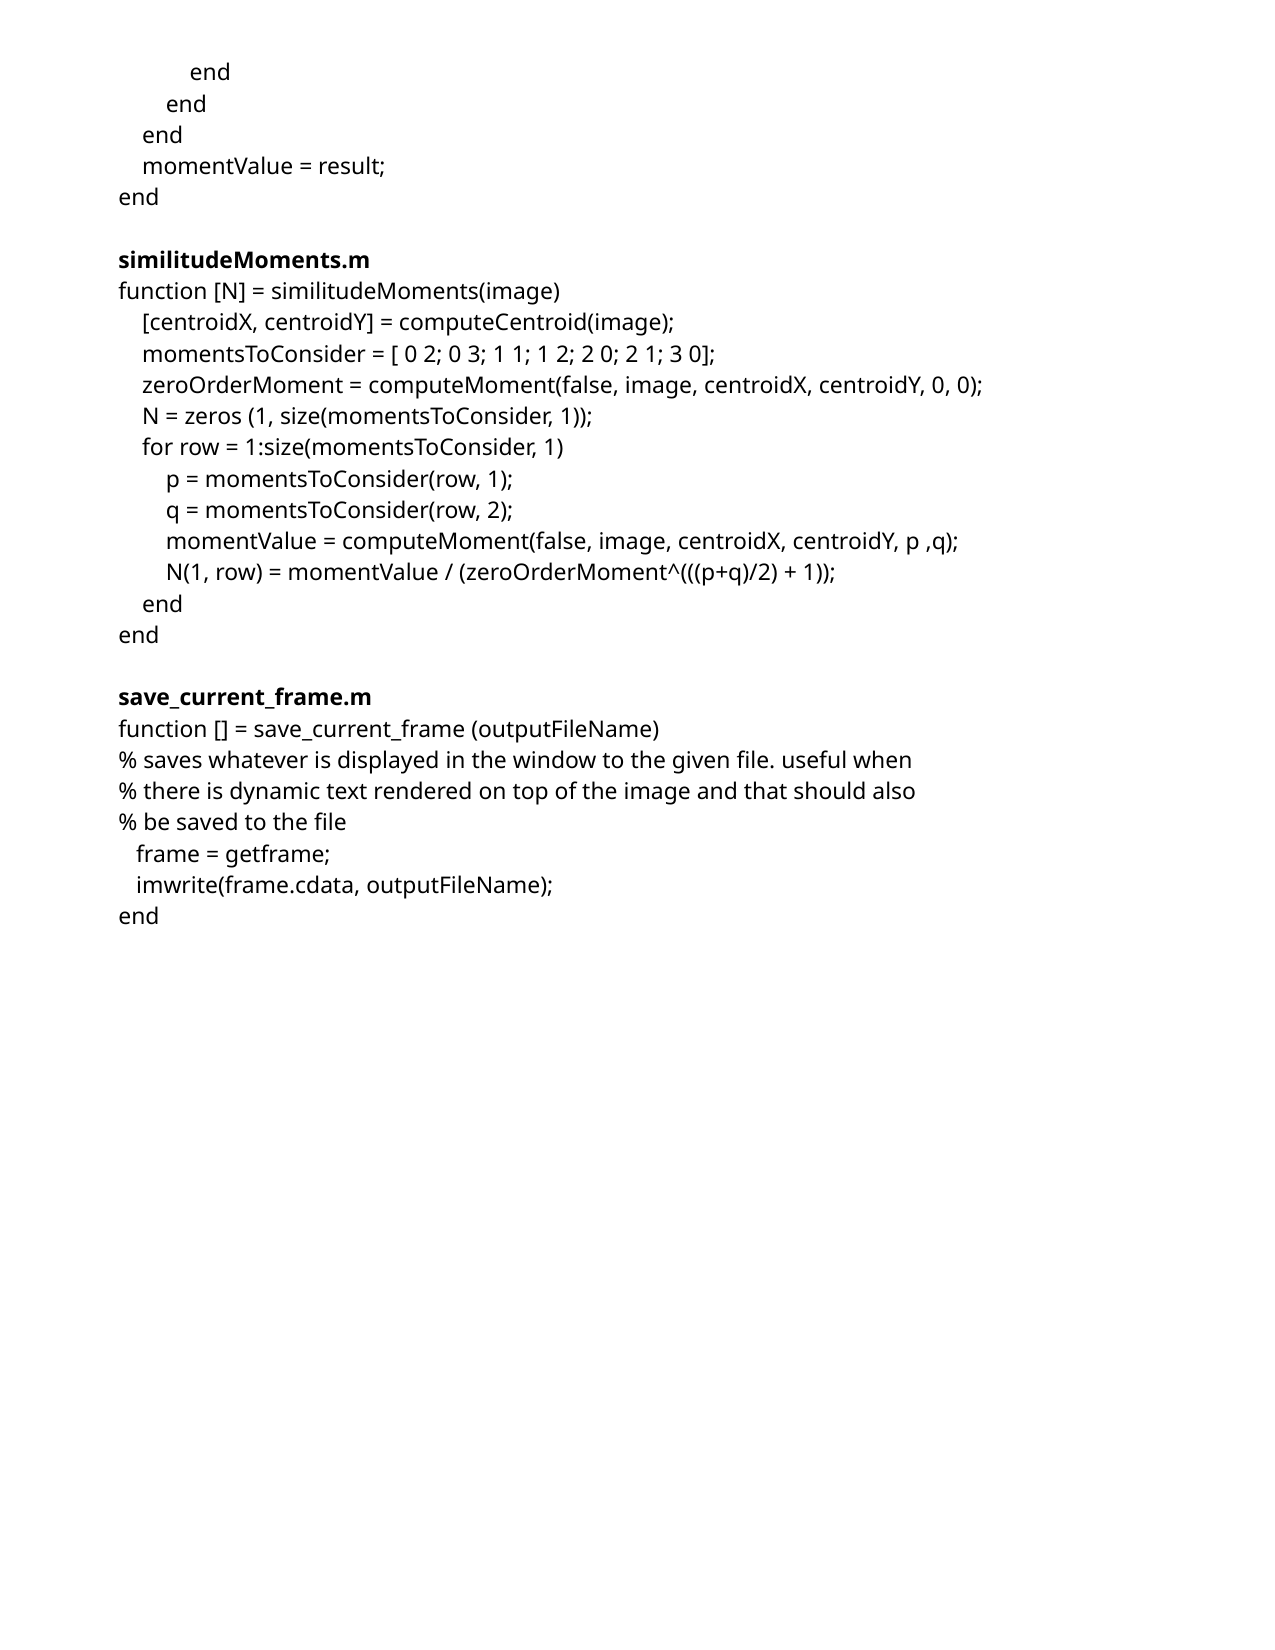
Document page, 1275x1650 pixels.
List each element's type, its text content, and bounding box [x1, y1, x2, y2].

text q = momentsToConsider(row, 2); [118, 494, 1157, 525]
text zeroOrderMoment = computeMoment(false, image, centroidX, centroidY, 0, 0); [118, 369, 1157, 400]
text imwrite(frame.cdata, outputFileName); [118, 869, 1157, 900]
text p = momentsToConsider(row, 1); [118, 462, 1157, 494]
text end [118, 119, 1157, 150]
text for row = 1:size(momentsToConsider, 1) [118, 431, 1157, 462]
text end [118, 619, 1157, 650]
text similitudeMoments.m [118, 244, 1157, 275]
text % be saved to the file [118, 806, 1157, 837]
text [centroidX, centroidY] = computeCentroid(image); [118, 306, 1157, 337]
text N(1, row) = momentValue / (zeroOrderMoment^(((p+q)/2) + 1)); [118, 556, 1157, 587]
text frame = getframe; [118, 837, 1157, 869]
text end [118, 56, 1157, 87]
text end [118, 87, 1157, 119]
text end [118, 181, 1157, 212]
text momentValue = result; [118, 150, 1157, 181]
text end [118, 587, 1157, 619]
text % saves whatever is displayed in the window to the given file. useful when [118, 744, 1157, 775]
text % there is dynamic text rendered on top of the image and that should also [118, 775, 1157, 806]
text momentValue = computeMoment(false, image, centroidX, centroidY, p ,q); [118, 525, 1157, 556]
text momentsToConsider = [ 0 2; 0 3; 1 1; 1 2; 2 0; 2 1; 3 0]; [118, 337, 1157, 369]
text N = zeros (1, size(momentsToConsider, 1)); [118, 400, 1157, 431]
text end [118, 900, 1157, 931]
text function [N] = similitudeMoments(image) [118, 275, 1157, 306]
text save_current_frame.m [118, 681, 1157, 712]
text function [] = save_current_frame (outputFileName) [118, 712, 1157, 744]
